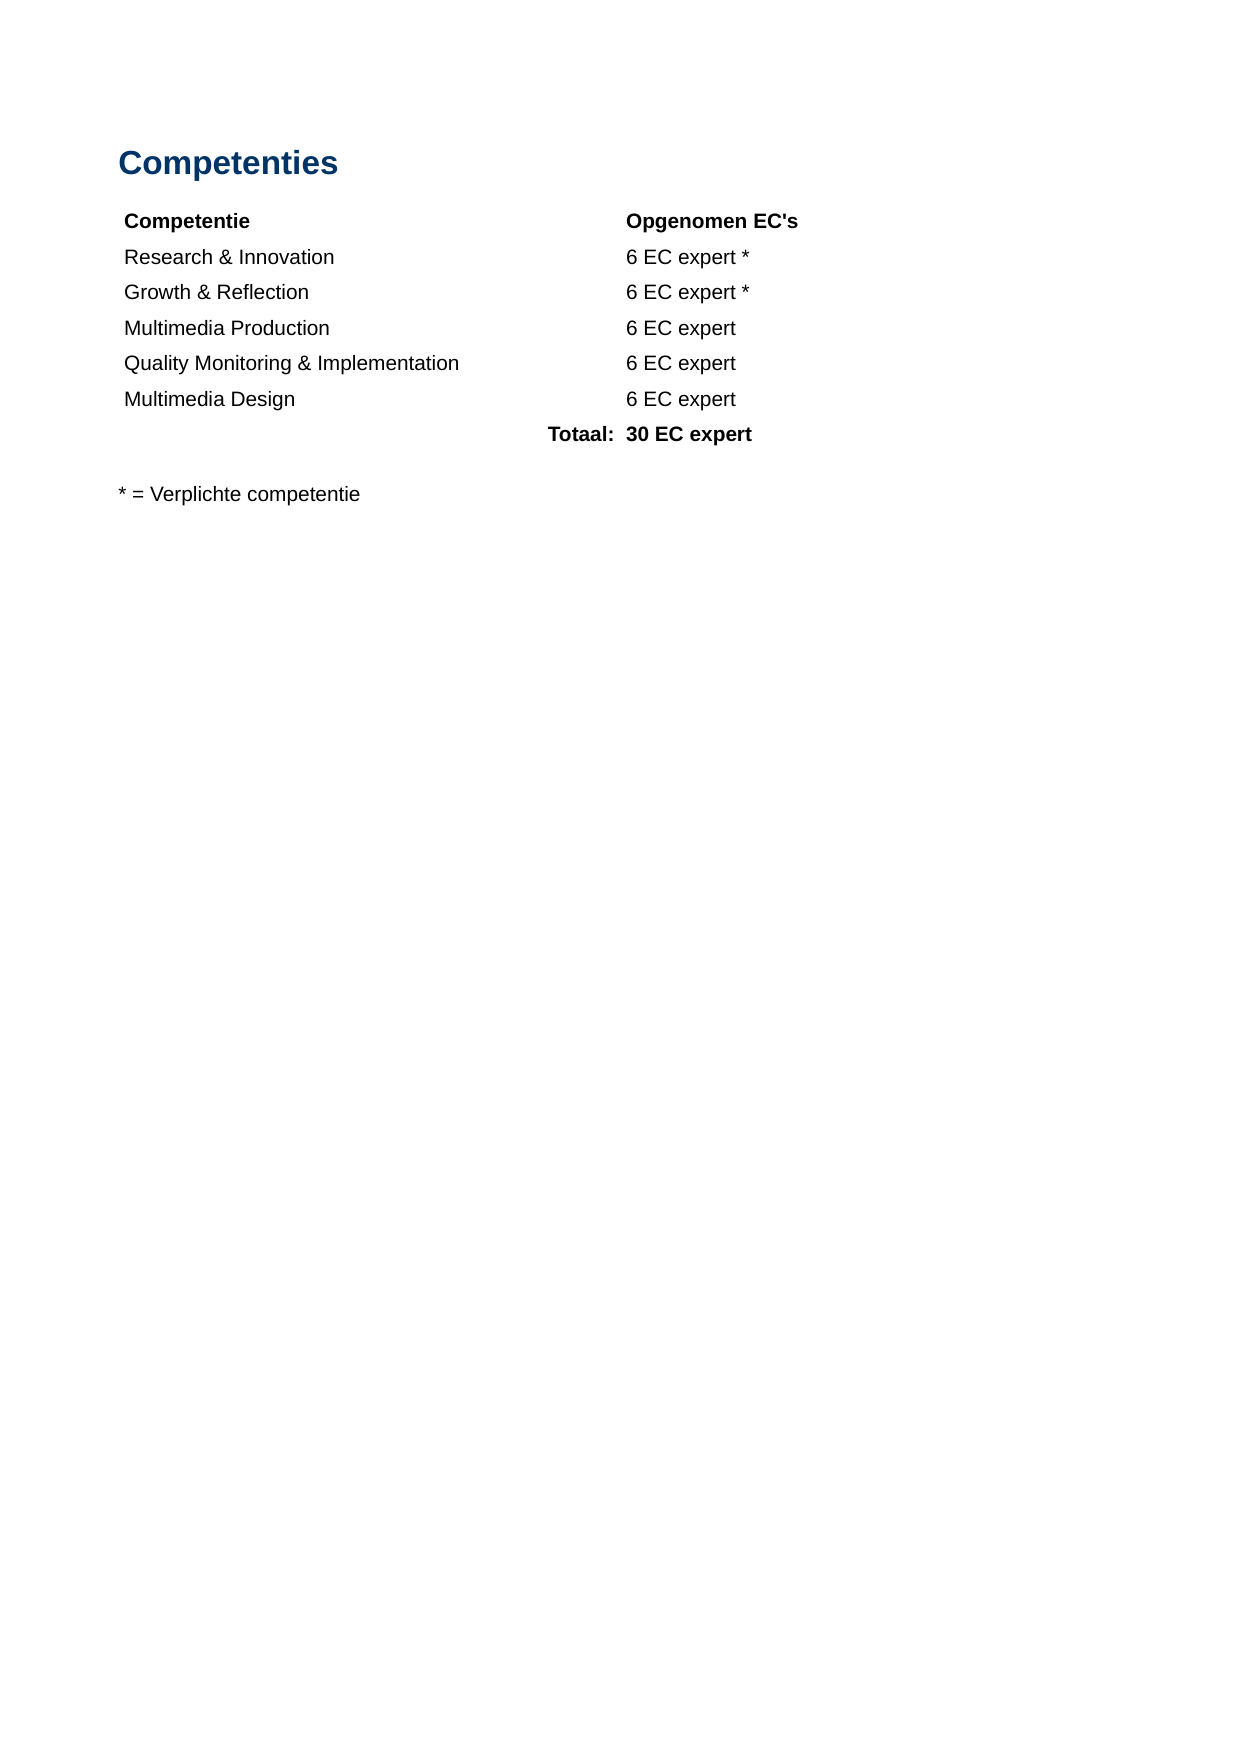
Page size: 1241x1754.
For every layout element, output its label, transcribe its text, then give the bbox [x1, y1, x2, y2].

table_cell 6 EC expert * [620, 239, 1122, 274]
table_cell Research & Innovation [118, 239, 620, 274]
table_cell Growth & Reflection [118, 275, 620, 310]
table_cell Totaal: [118, 416, 620, 452]
text * = Verplichte competentie [118, 481, 1122, 505]
table_header Competentie [118, 204, 620, 239]
table_cell 6 EC expert [620, 381, 1122, 416]
table_cell Multimedia Production [118, 310, 620, 345]
table_cell 6 EC expert [620, 310, 1122, 345]
subtitle Competenties [118, 143, 1122, 182]
table_cell 6 EC expert [620, 345, 1122, 381]
table_cell Quality Monitoring & Implementation [118, 345, 620, 381]
table_cell 6 EC expert * [620, 275, 1122, 310]
table_cell 30 EC expert [620, 416, 1122, 452]
table_header Opgenomen EC's [620, 204, 1122, 239]
table_cell Multimedia Design [118, 381, 620, 416]
